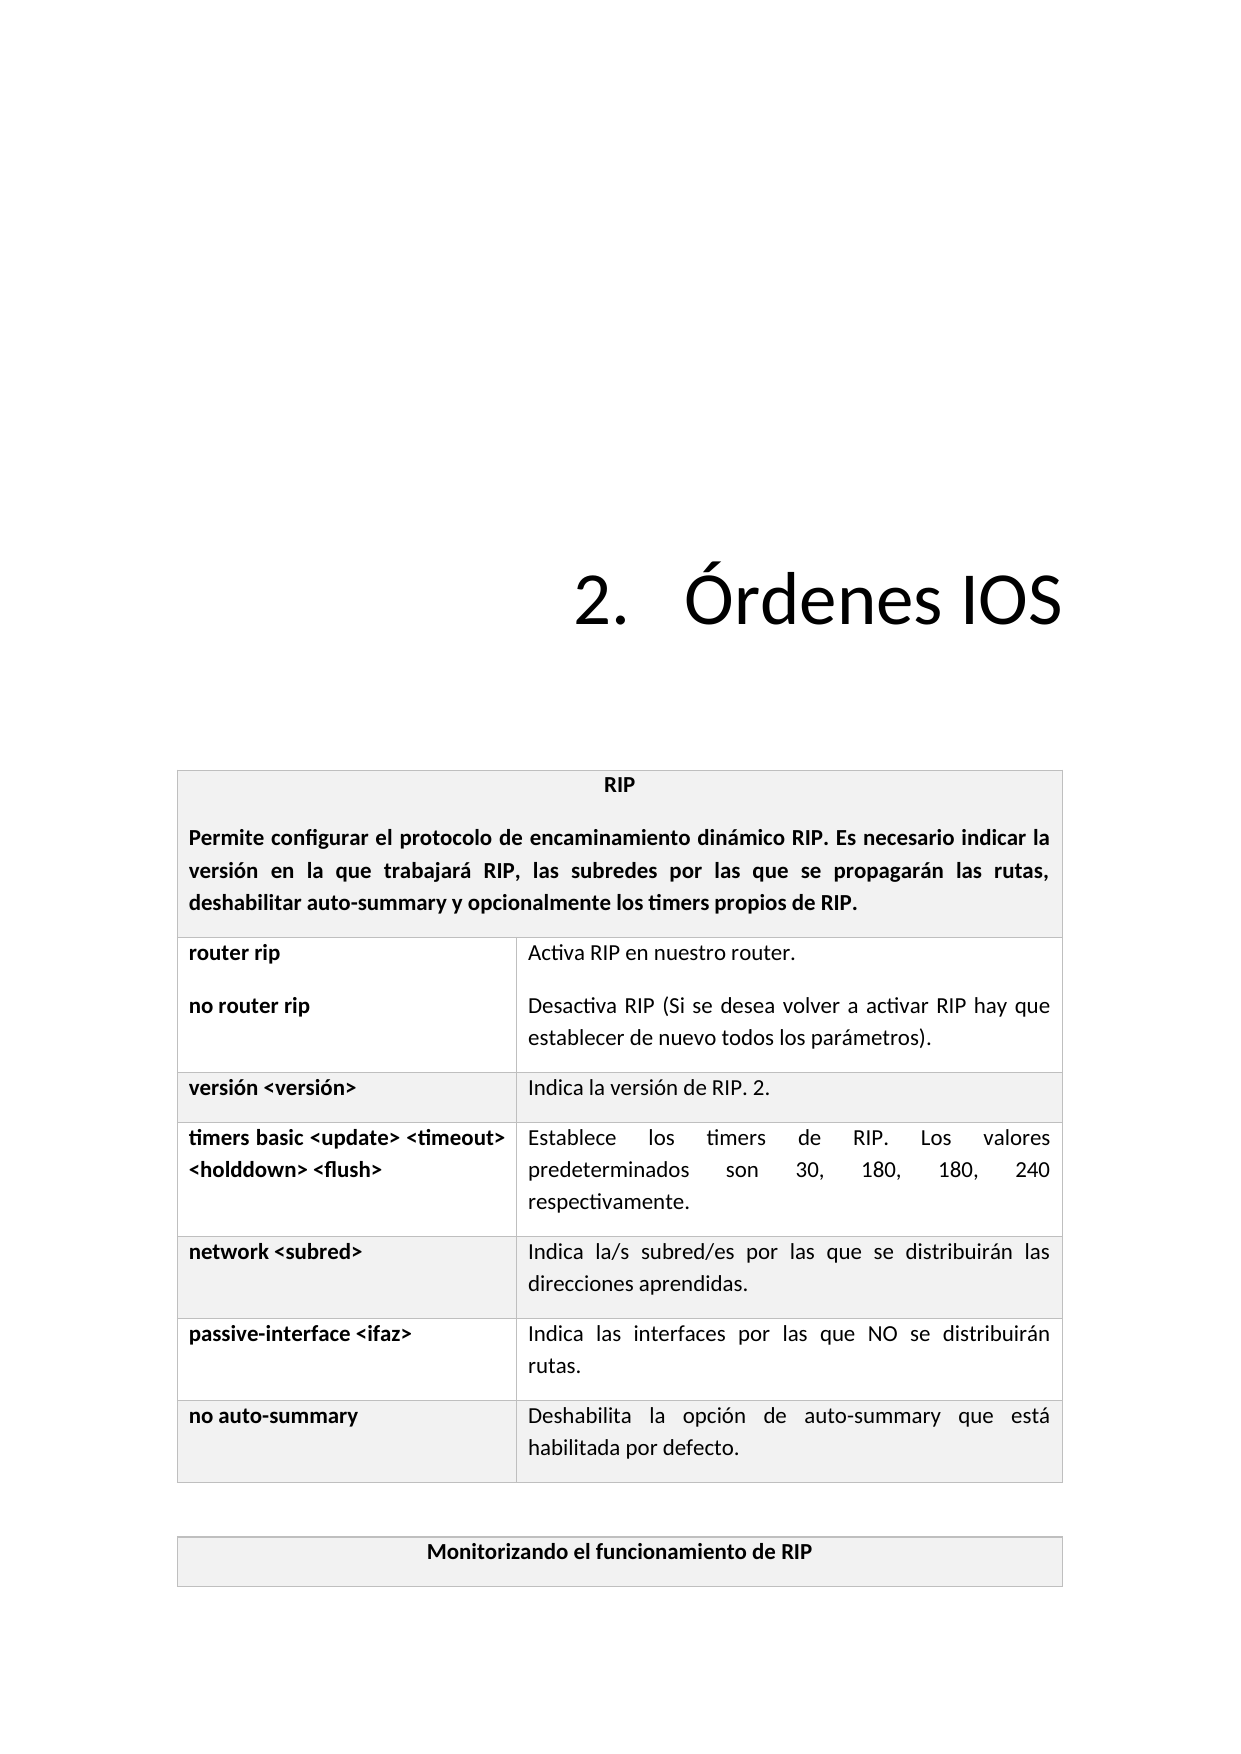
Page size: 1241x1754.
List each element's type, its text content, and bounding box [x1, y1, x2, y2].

table_cell network <subred> [178, 1237, 516, 1318]
table_cell passive-interface <ifaz> [178, 1319, 516, 1400]
table_header RIP Permite configurar el protocolo de encaminamiento dinámico RIP. Es necesario indicar la versión en la que trabajará RIP, las subredes por las que se propagarán las rutas, deshabilitar auto-summary y opcionalmente los timers propios de RIP. [178, 771, 1062, 937]
table_header Monitorizando el funcionamiento de RIP [178, 1538, 1062, 1586]
table_cell Establece los timers de RIP. Los valores predeterminados son 30, 180, 180, 240 respectivamente. [517, 1123, 1062, 1236]
table_cell Indica la versión de RIP. 2. [517, 1073, 1062, 1122]
table_cell versión <versión> [178, 1073, 516, 1122]
table_cell Deshabilita la opción de auto-summary que está habilitada por defecto. [517, 1401, 1062, 1482]
table_cell router rip no router rip [178, 938, 516, 1072]
table_cell Indica las interfaces por las que NO se distribuirán rutas. [517, 1319, 1062, 1400]
subtitle Órdenes IOS [177, 552, 1063, 643]
table_cell no auto-summary [178, 1401, 516, 1482]
table_cell Activa RIP en nuestro router. Desactiva RIP (Si se desea volver a activar RIP hay que establecer de nuevo todos los parámetros). [517, 938, 1062, 1072]
table_cell timers basic <update> <timeout> <holddown> <flush> [178, 1123, 516, 1236]
table_cell Indica la/s subred/es por las que se distribuirán las direcciones aprendidas. [517, 1237, 1062, 1318]
